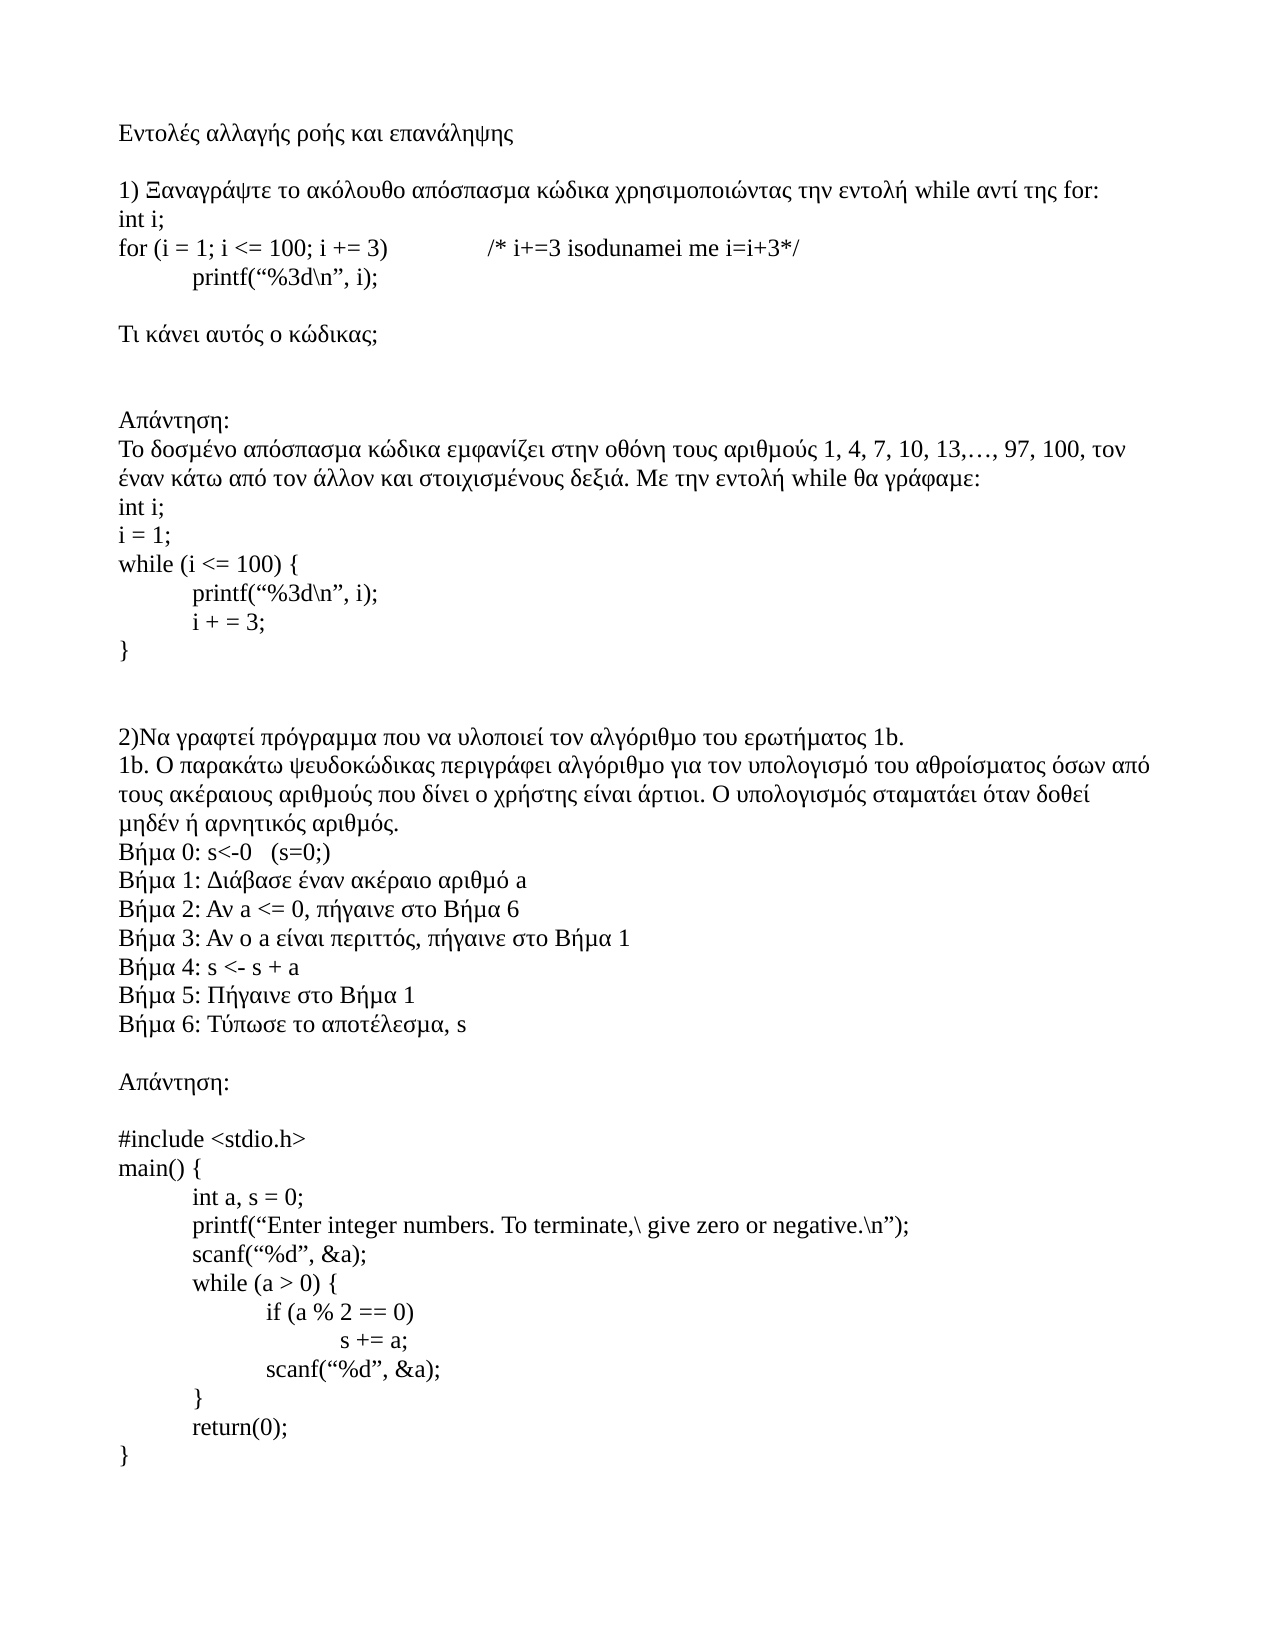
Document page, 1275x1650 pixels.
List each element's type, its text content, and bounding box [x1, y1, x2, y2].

text Βήµα 5: Πήγαινε στο Βήµα 1 [118, 981, 1157, 1009]
text int i; [118, 492, 1157, 521]
text Εντολές αλλαγής ροής και επανάληψης [118, 118, 1157, 147]
text Βήµα 0: s<-0 (s=0;) [118, 837, 1157, 866]
text i + = 3; [118, 607, 1157, 636]
text if (a % 2 == 0) [118, 1297, 1157, 1326]
text while (a > 0) { [118, 1268, 1157, 1297]
text printf(“%3d\n”, i); [118, 262, 1157, 291]
text while (i <= 100) { [118, 549, 1157, 578]
text int i; [118, 204, 1157, 233]
text Βήµα 3: Αν ο a είναι περιττός, πήγαινε στο Βήµα 1 [118, 923, 1157, 952]
text Τι κάνει αυτός ο κώδικας; [118, 319, 1157, 348]
text Βήµα 2: Αν a <= 0, πήγαινε στο Βήµα 6 [118, 894, 1157, 923]
text return(0); [118, 1412, 1157, 1441]
text Απάντηση: [118, 1067, 1157, 1096]
text 2)Να γραφτεί πρόγραµµα που να υλοποιεί τον αλγόριθµο του ερωτήµατος 1b. [118, 722, 1157, 751]
text Βήµα 4: s <- s + a [118, 952, 1157, 981]
text } [118, 1383, 1157, 1412]
text 1b. Ο παρακάτω ψευδοκώδικας περιγράφει αλγόριθµο για τον υπολογισµό του αθροίσµατος όσων από τους ακέραιους αριθµούς που δίνει ο χρήστης είναι άρτιοι. Ο υπολογισµός σταµατάει όταν δοθεί µηδέν ή αρνητικός αριθµός. [118, 751, 1157, 837]
text Βήµα 6: Τύπωσε το αποτέλεσµα, s [118, 1009, 1157, 1038]
text scanf(“%d”, &a); [118, 1239, 1157, 1268]
text 1) Ξαναγράψτε το ακόλουθο απόσπασµα κώδικα χρησιµοποιώντας την εντολή while αντί της for: [118, 176, 1157, 204]
text int a, s = 0; [118, 1182, 1157, 1211]
text printf(“%3d\n”, i); [118, 578, 1157, 607]
text Το δοσµένο απόσπασµα κώδικα εµφανίζει στην οθόνη τους αριθµούς 1, 4, 7, 10, 13,…, 97, 100, τον έναν κάτω από τον άλλον και στοιχισµένους δεξιά. Με την εντολή while θα γράφαµε: [118, 434, 1157, 492]
text #include <stdio.h> [118, 1124, 1157, 1153]
text s += a; [118, 1326, 1157, 1354]
text } [118, 636, 1157, 664]
text for (i = 1; i <= 100; i += 3) /* i+=3 isodunamei me i=i+3*/ [118, 233, 1157, 262]
text i = 1; [118, 521, 1157, 549]
text printf(“Enter integer numbers. To terminate,\ give zero or negative.\n”); [118, 1211, 1157, 1239]
text scanf(“%d”, &a); [118, 1354, 1157, 1383]
text Απάντηση: [118, 406, 1157, 434]
text main() { [118, 1153, 1157, 1182]
text } [118, 1441, 1157, 1469]
text Βήµα 1: ∆ιάβασε έναν ακέραιο αριθµό a [118, 866, 1157, 894]
